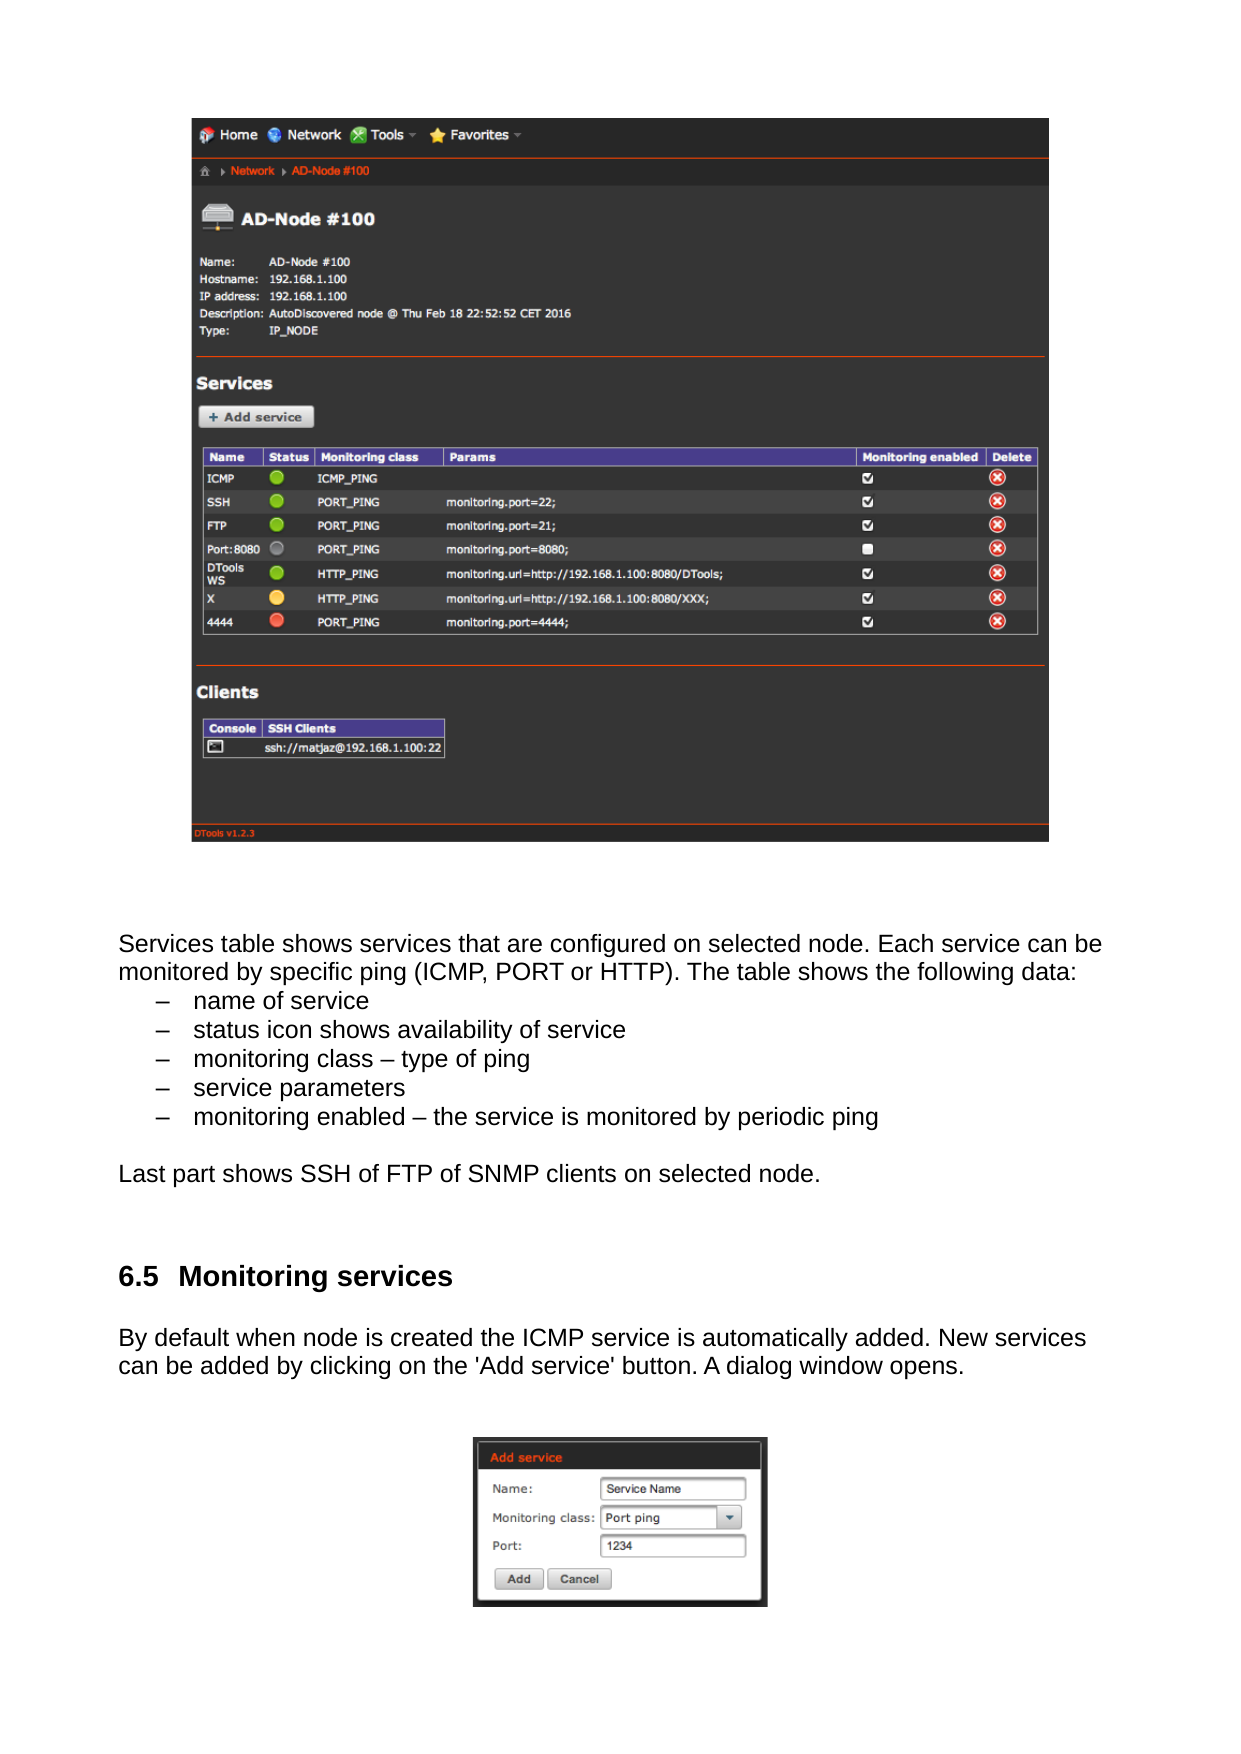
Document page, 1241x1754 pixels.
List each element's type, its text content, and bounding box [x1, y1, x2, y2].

list monitoring enabled – the service is monitored by periodic ping [156, 1102, 1122, 1130]
text By default when node is created the ICMP service is automatically added. New services can be added by clicking on the 'Add service' button. A dialog window opens. [118, 1322, 1122, 1380]
list monitoring class – type of ping [156, 1044, 1122, 1073]
text Services table shows services that are configured on selected node. Each service can be monitored by specific ping (ICMP, PORT or HTTP). The table shows the following data: [118, 929, 1122, 986]
subtitle Monitoring services [118, 1259, 1122, 1292]
list service parameters [156, 1073, 1122, 1102]
text Last part shows SSH of FTP of SNMP clients on selected node. [118, 1159, 1122, 1188]
list name of service [156, 986, 1122, 1015]
picture [472, 1437, 768, 1607]
list status icon shows availability of service [156, 1015, 1122, 1044]
picture [191, 118, 1049, 843]
